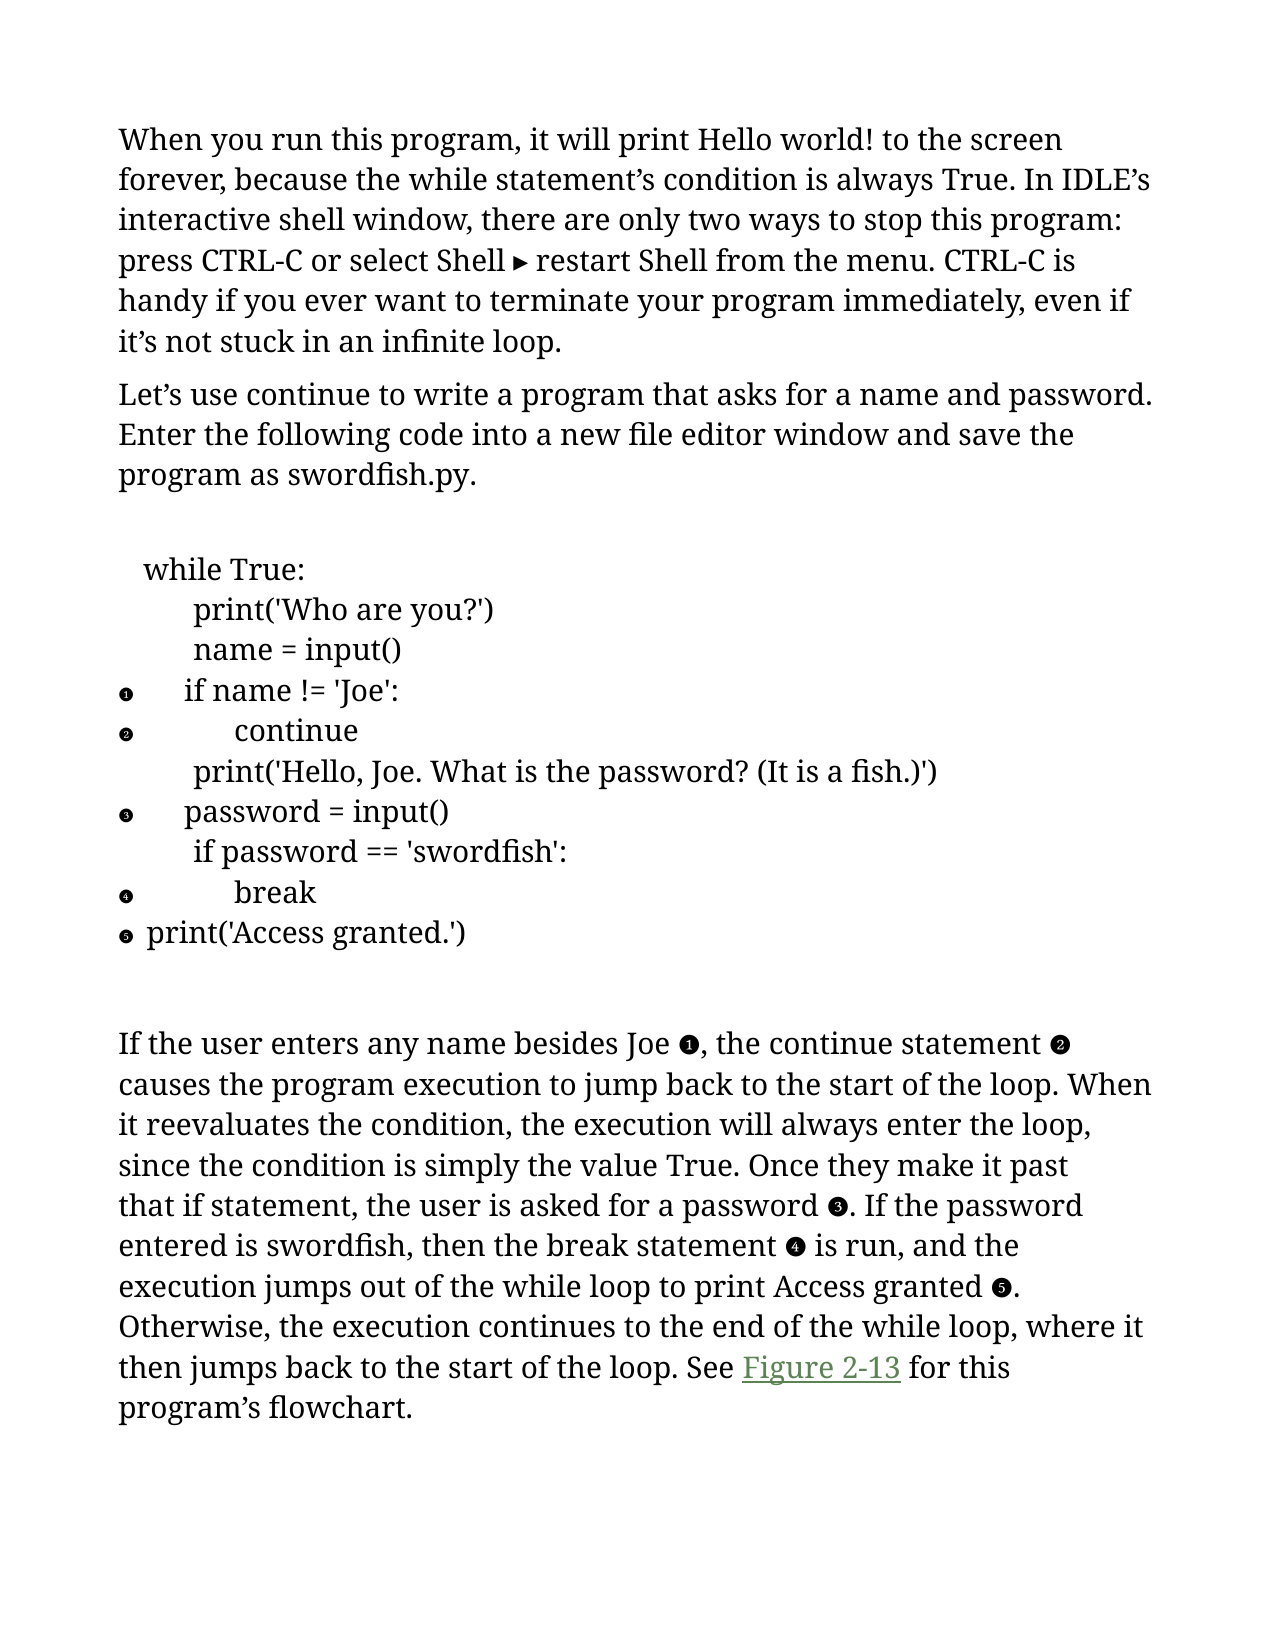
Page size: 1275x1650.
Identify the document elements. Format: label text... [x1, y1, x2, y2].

text ❶ if name != 'Joe': [118, 669, 1157, 710]
text name = input() [118, 629, 1157, 669]
text When you run this program, it will print Hello world! to the screen forever, because the while statement’s condition is always True. In IDLE’s interactive shell window, there are only two ways to stop this program: press CTRL-C or select Shell ▸ restart Shell from the menu. CTRL-C is handy if you ever want to terminate your program immediately, even if it’s not stuck in an infinite loop. [118, 118, 1157, 361]
text ❷ continue [118, 710, 1157, 750]
text ❸ password = input() [118, 791, 1157, 831]
text while True: [118, 548, 1157, 588]
text print('Who are you?') [118, 588, 1157, 629]
text print('Hello, Joe. What is the password? (It is a fish.)') [118, 750, 1157, 791]
text ❹ break [118, 871, 1157, 912]
text ❺ print('Access granted.') [118, 912, 1157, 952]
text Let’s use continue to write a program that asks for a name and password. Enter the following code into a new file editor window and save the program as swordfish.py. [118, 373, 1157, 494]
text if password == 'swordfish': [118, 831, 1157, 871]
text If the user enters any name besides Joe ❶, the continue statement ❷ causes the program execution to jump back to the start of the loop. When it reevaluates the condition, the execution will always enter the loop, since the condition is simply the value True. Once they make it past that if statement, the user is asked for a password ❸. If the password entered is swordfish, then the break statement ❹ is run, and the execution jumps out of the while loop to print Access granted ❺. Otherwise, the execution continues to the end of the while loop, where it then jumps back to the start of the loop. See Figure 2-13 for this program’s flowchart. [118, 1023, 1157, 1427]
